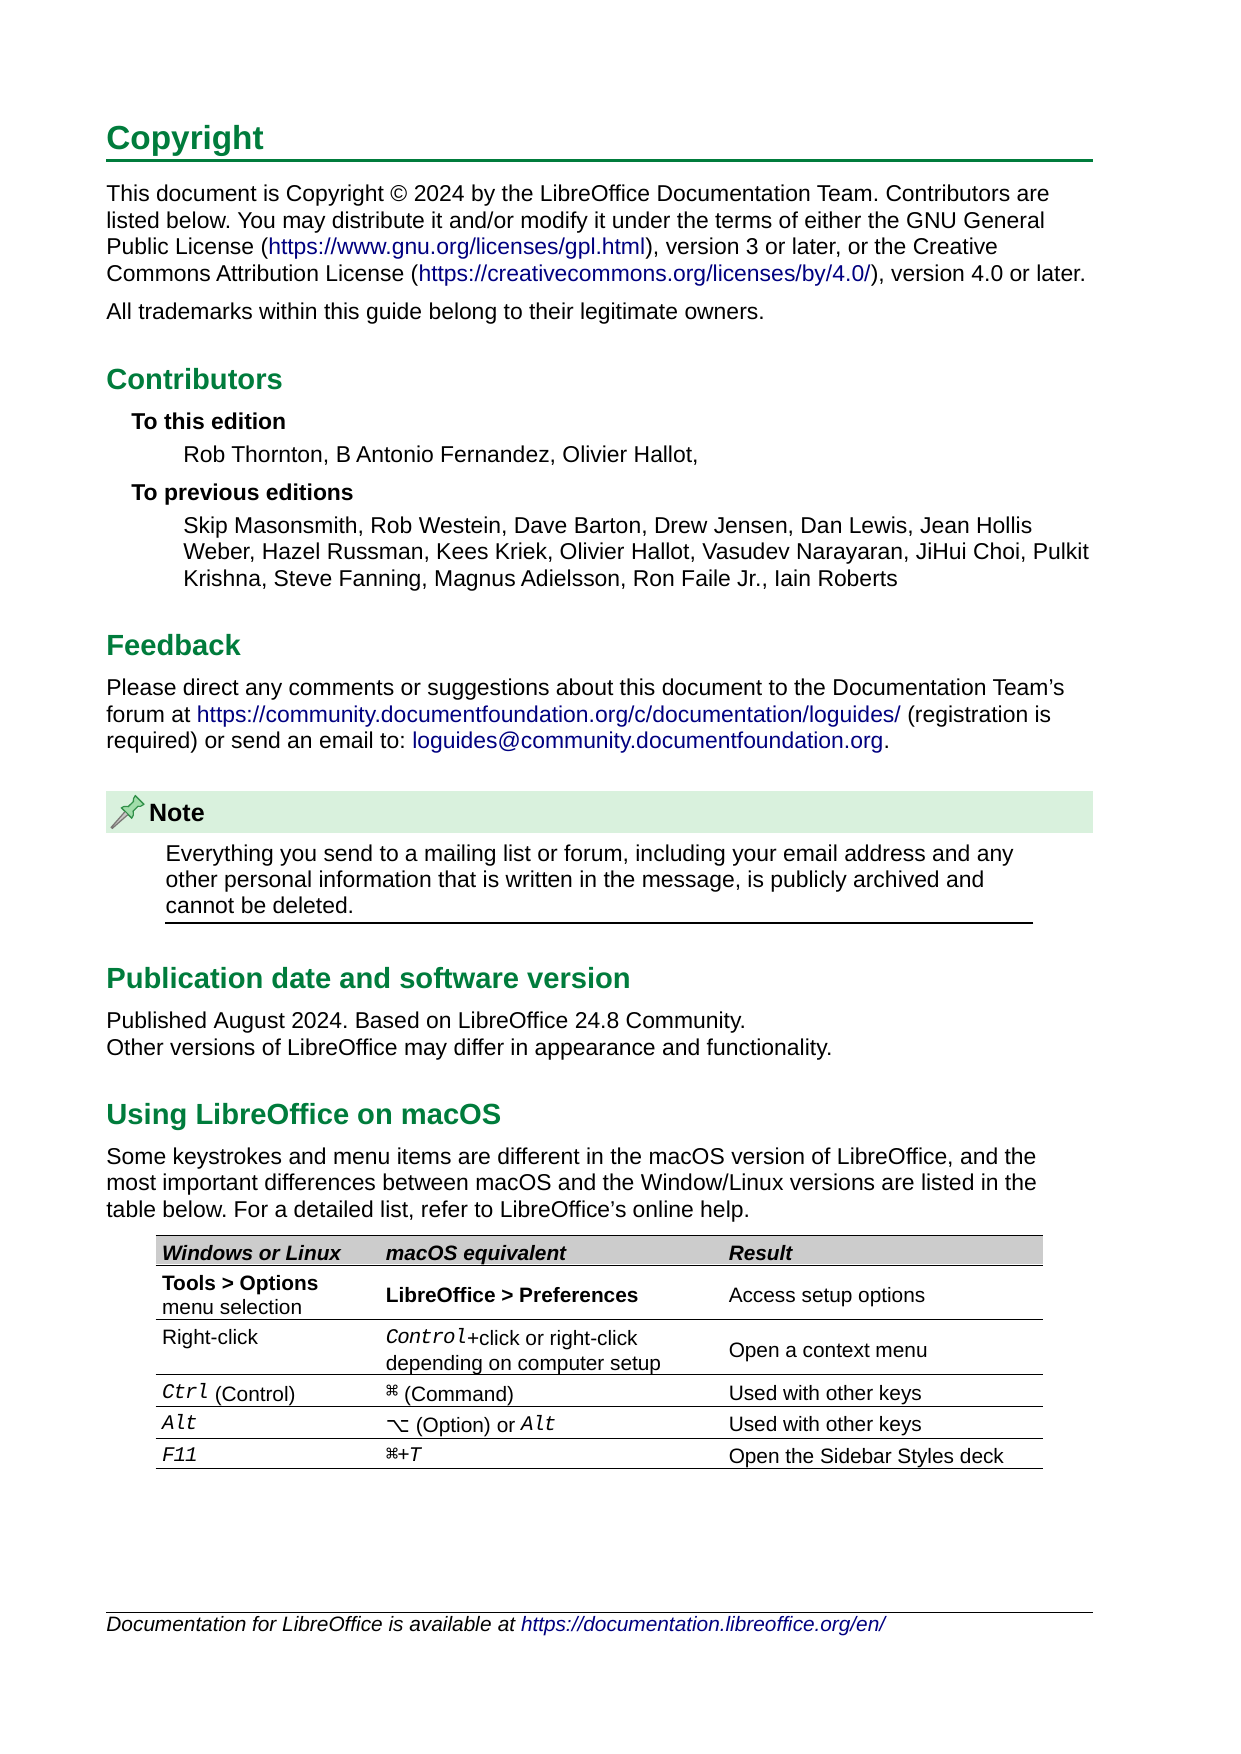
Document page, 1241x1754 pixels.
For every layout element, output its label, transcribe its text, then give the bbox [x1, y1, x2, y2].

table_cell Used with other keys [722, 1407, 1043, 1438]
text Skip Masonsmith, Rob Westein, Dave Barton, Drew Jensen, Dan Lewis, Jean Hollis Weber, Hazel Russman, Kees Kriek, Olivier Hallot, Vasudev Narayaran, JiHui Choi, Pulkit Krishna, Steve Fanning, Magnus Adielsson, Ron Faile Jr., Iain Roberts [183, 512, 1093, 591]
table_cell LibreOffice > Preferences [379, 1266, 722, 1318]
text This document is Copyright © 2024 by the LibreOffice Documentation Team. Contributors are listed below. You may distribute it and/or modify it under the terms of either the GNU General Public License (https://www.gnu.org/licenses/gpl.html), version 3 or later, or the Creative Commons Attribution License (https://creativecommons.org/licenses/by/4.0/), version 4.0 or later. [106, 180, 1093, 286]
subtitle Contributors [106, 362, 1093, 396]
text Rob Thornton, B Antonio Fernandez, Olivier Hallot, [183, 441, 1093, 467]
table_cell Access setup options [722, 1266, 1043, 1318]
table_cell Alt [156, 1407, 379, 1438]
table_header Result [722, 1236, 1043, 1264]
subtitle Note [148, 791, 1093, 833]
table_cell F11 [156, 1439, 379, 1468]
text Published August 2024. Based on LibreOffice 24.8 Community. Other versions of LibreOffice may differ in appearance and functionality. [106, 1007, 1093, 1060]
subtitle Copyright [106, 118, 1093, 159]
subtitle Using LibreOffice on macOS [106, 1097, 1093, 1131]
text Some keystrokes and menu items are different in the macOS version of LibreOffice, and the most important differences between macOS and the Window/Linux versions are listed in the table below. For a detailed list, refer to LibreOffice’s online help. [106, 1143, 1093, 1222]
table_cell Tools > Options menu selection [156, 1266, 379, 1318]
table_cell Open a context menu [722, 1320, 1043, 1374]
subtitle Feedback [106, 628, 1093, 662]
table_header macOS equivalent [379, 1236, 722, 1264]
table_cell Used with other keys [722, 1375, 1043, 1406]
table_cell Ctrl (Control) [156, 1375, 379, 1406]
subtitle Publication date and software version [106, 961, 1093, 995]
text To this edition [131, 408, 1093, 434]
table_cell ⌘+T [379, 1439, 722, 1468]
table_cell Open the Sidebar Styles deck [722, 1439, 1043, 1468]
text All trademarks within this guide belong to their legitimate owners. [106, 298, 1093, 325]
table_cell ⌘ (Command) [379, 1375, 722, 1406]
table_cell Control+click or right-click depending on computer setup [379, 1320, 722, 1374]
table_header Windows or Linux [156, 1236, 379, 1264]
text Please direct any comments or suggestions about this document to the Documentation Team’s forum at https://community.documentfoundation.org/c/documentation/loguides/ (registration is required) or send an email to: loguides@community.documentfoundation.org. [106, 674, 1093, 753]
table_cell ⌥ (Option) or Alt [379, 1407, 722, 1438]
text To previous editions [131, 479, 1093, 506]
table_cell Right-click [156, 1320, 379, 1374]
text Everything you send to a mailing list or forum, including your email address and any other personal information that is written in the message, is publicly archived and cannot be deleted. [165, 840, 1033, 922]
